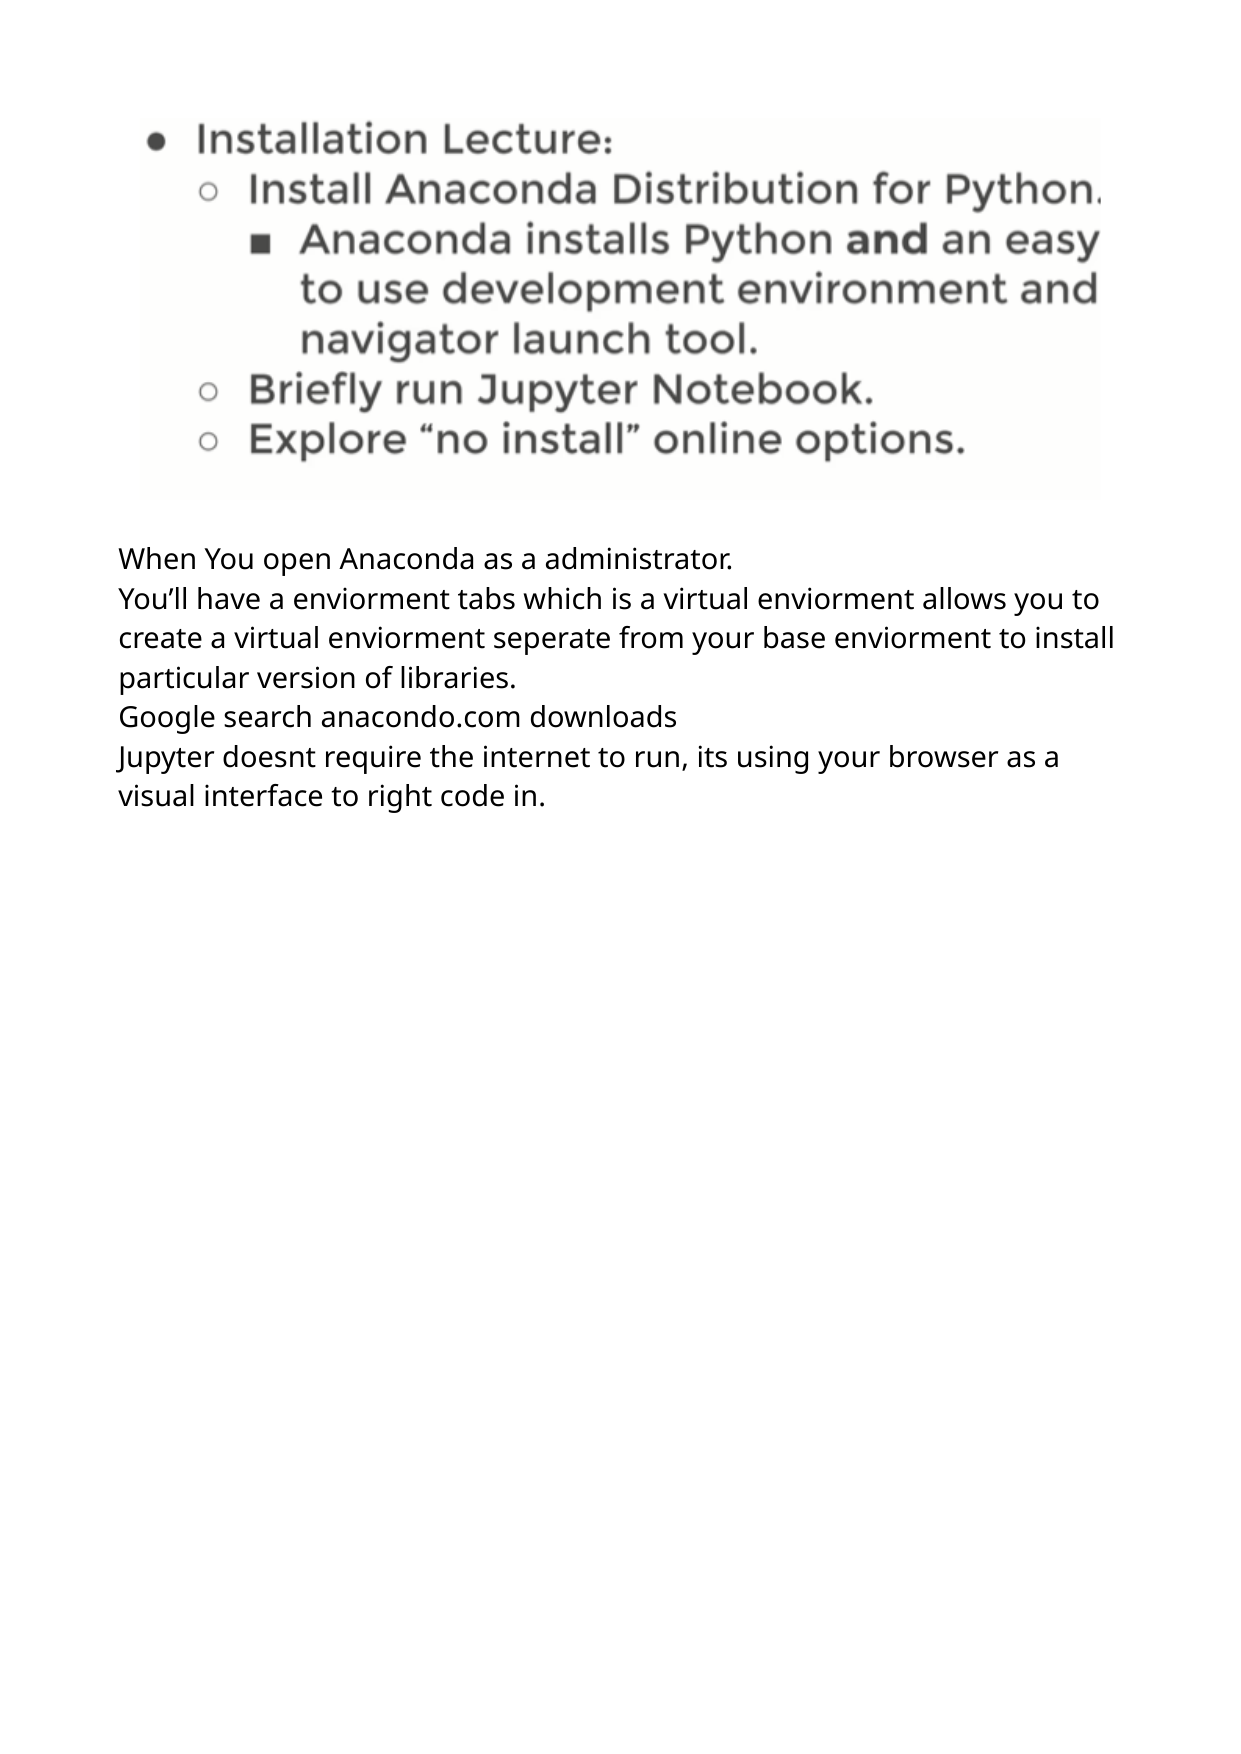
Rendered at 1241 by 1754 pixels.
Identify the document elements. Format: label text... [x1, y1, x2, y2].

text Google search anacondo.com downloads [118, 697, 1122, 736]
text You’ll have a enviorment tabs which is a virtual enviorment allows you to create a virtual enviorment seperate from your base enviorment to install particular version of libraries. [118, 578, 1122, 697]
picture [139, 118, 1101, 500]
text Jupyter doesnt require the internet to run, its using your browser as a visual interface to right code in. [118, 736, 1122, 815]
text When You open Anaconda as a administrator. [118, 539, 1122, 578]
